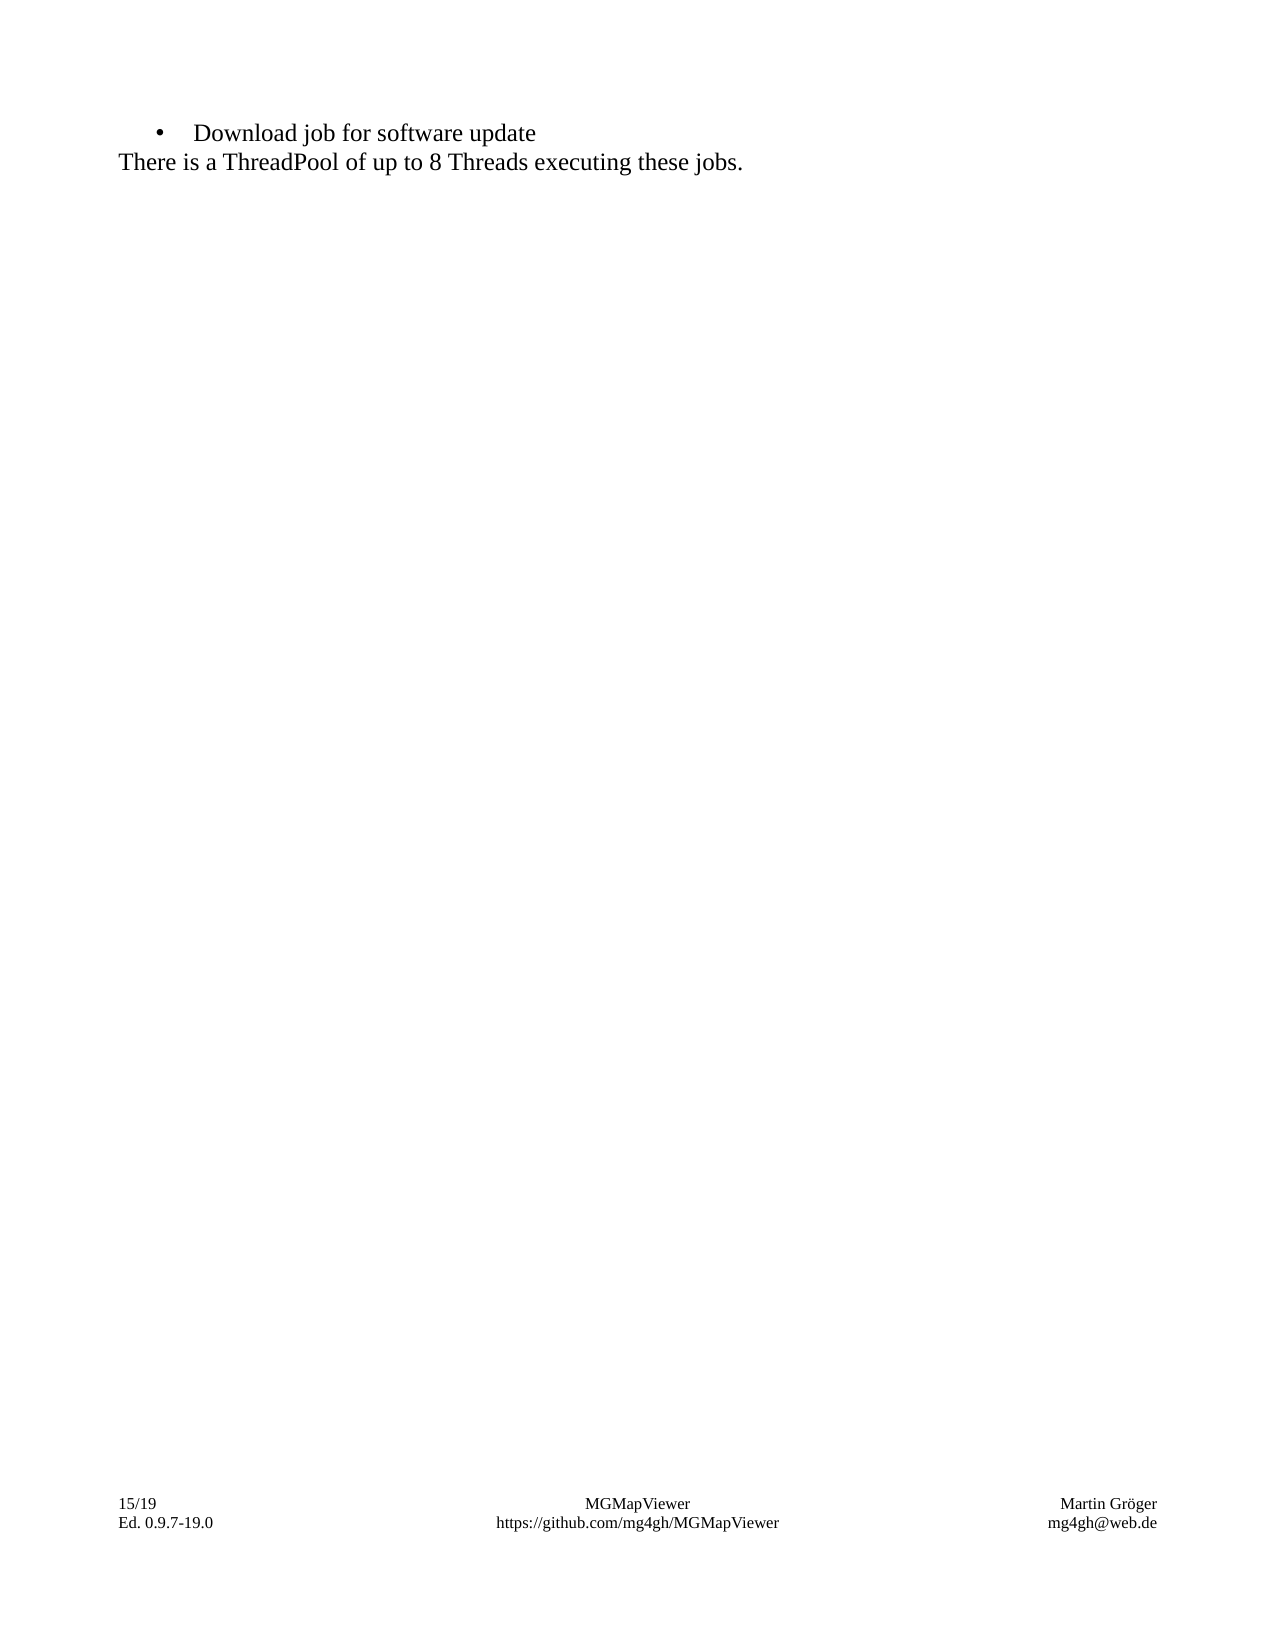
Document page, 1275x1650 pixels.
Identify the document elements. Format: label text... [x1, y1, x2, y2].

list Download job for software update [156, 118, 1157, 147]
text There is a ThreadPool of up to 8 Threads executing these jobs. [118, 147, 1157, 176]
